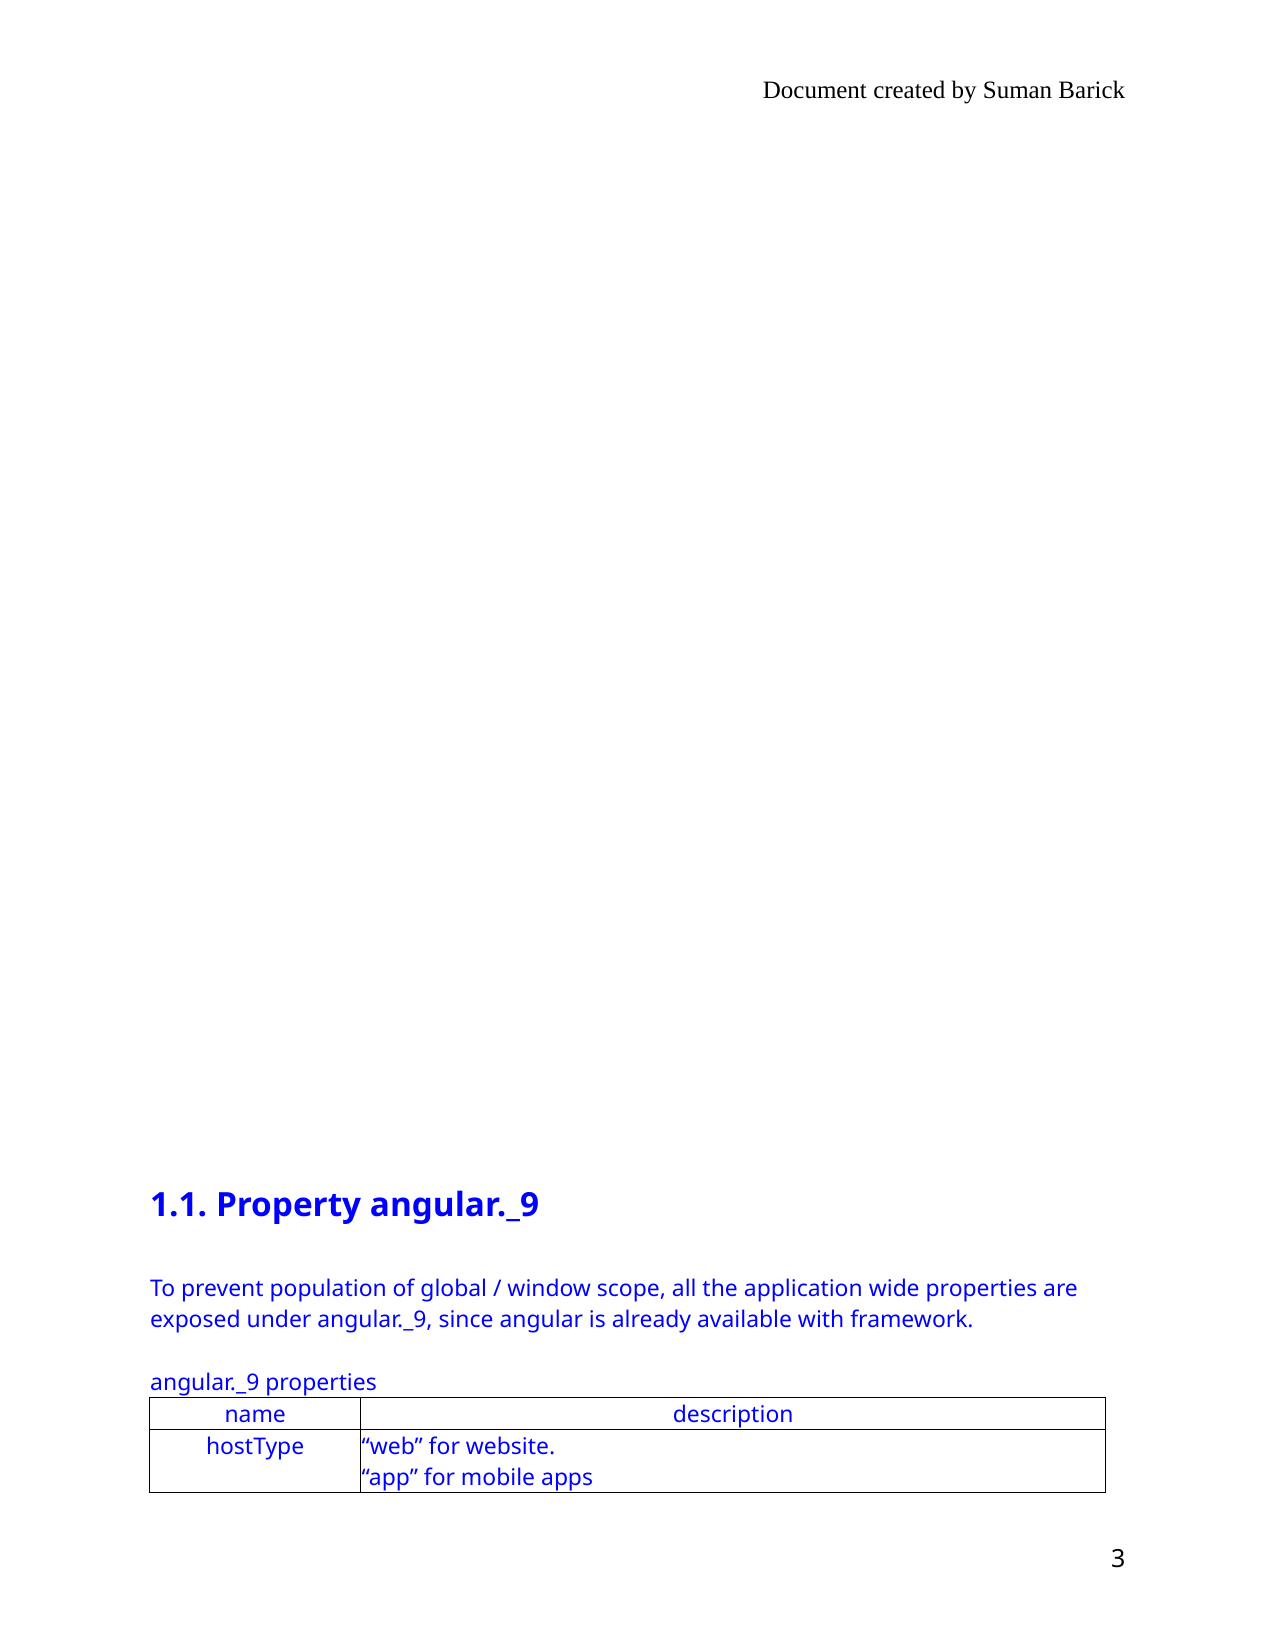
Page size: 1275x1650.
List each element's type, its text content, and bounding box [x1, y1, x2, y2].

table_cell “web” for website. “app” for mobile apps [361, 1430, 1105, 1492]
text angular._9 properties [150, 1366, 1125, 1397]
text 1.1. Property angular._9 [150, 1181, 1125, 1227]
table_header description [361, 1398, 1105, 1429]
text To prevent population of global / window scope, all the application wide properties are exposed under angular._9, since angular is already available with framework. [150, 1272, 1125, 1334]
table_header name [150, 1398, 360, 1429]
table_cell hostType [150, 1430, 360, 1492]
